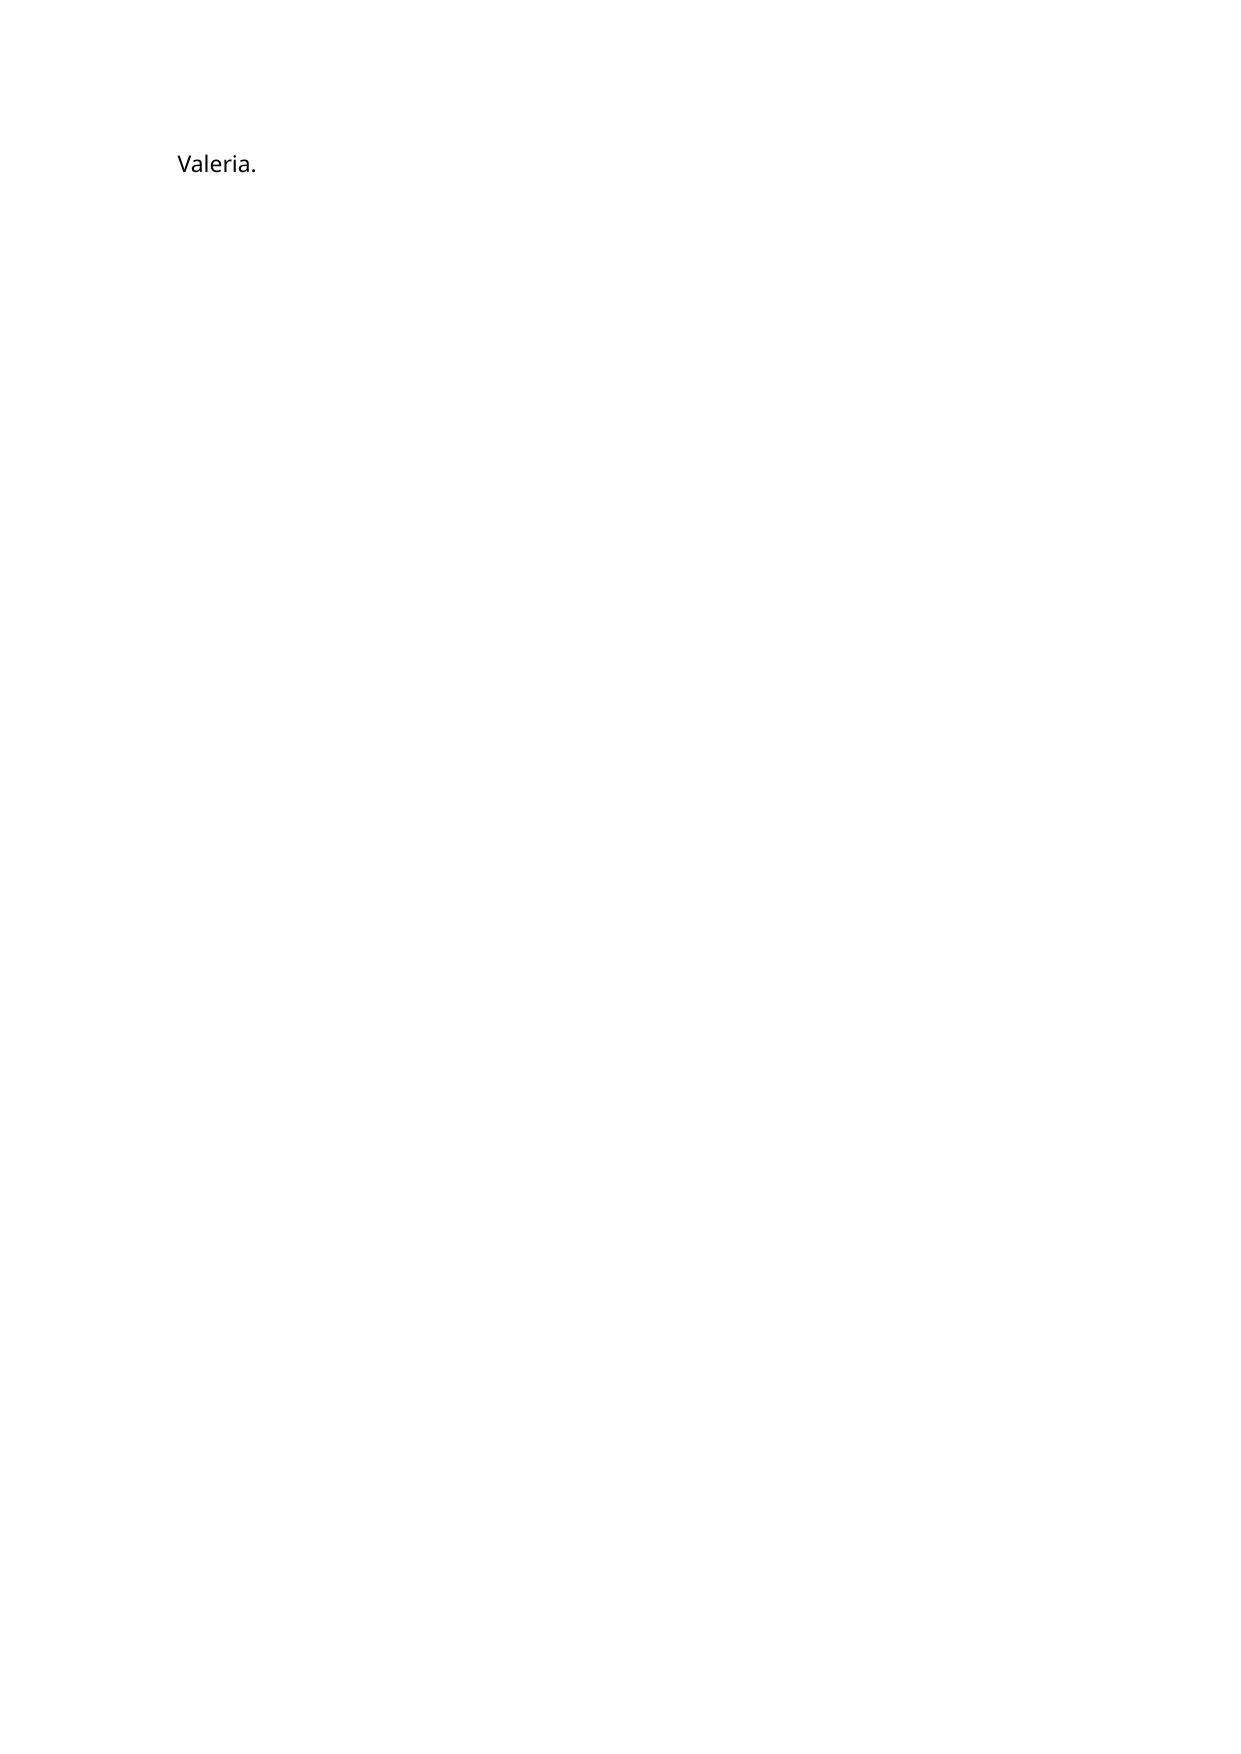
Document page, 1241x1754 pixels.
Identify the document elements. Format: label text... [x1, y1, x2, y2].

text Valeria. [177, 148, 1063, 179]
